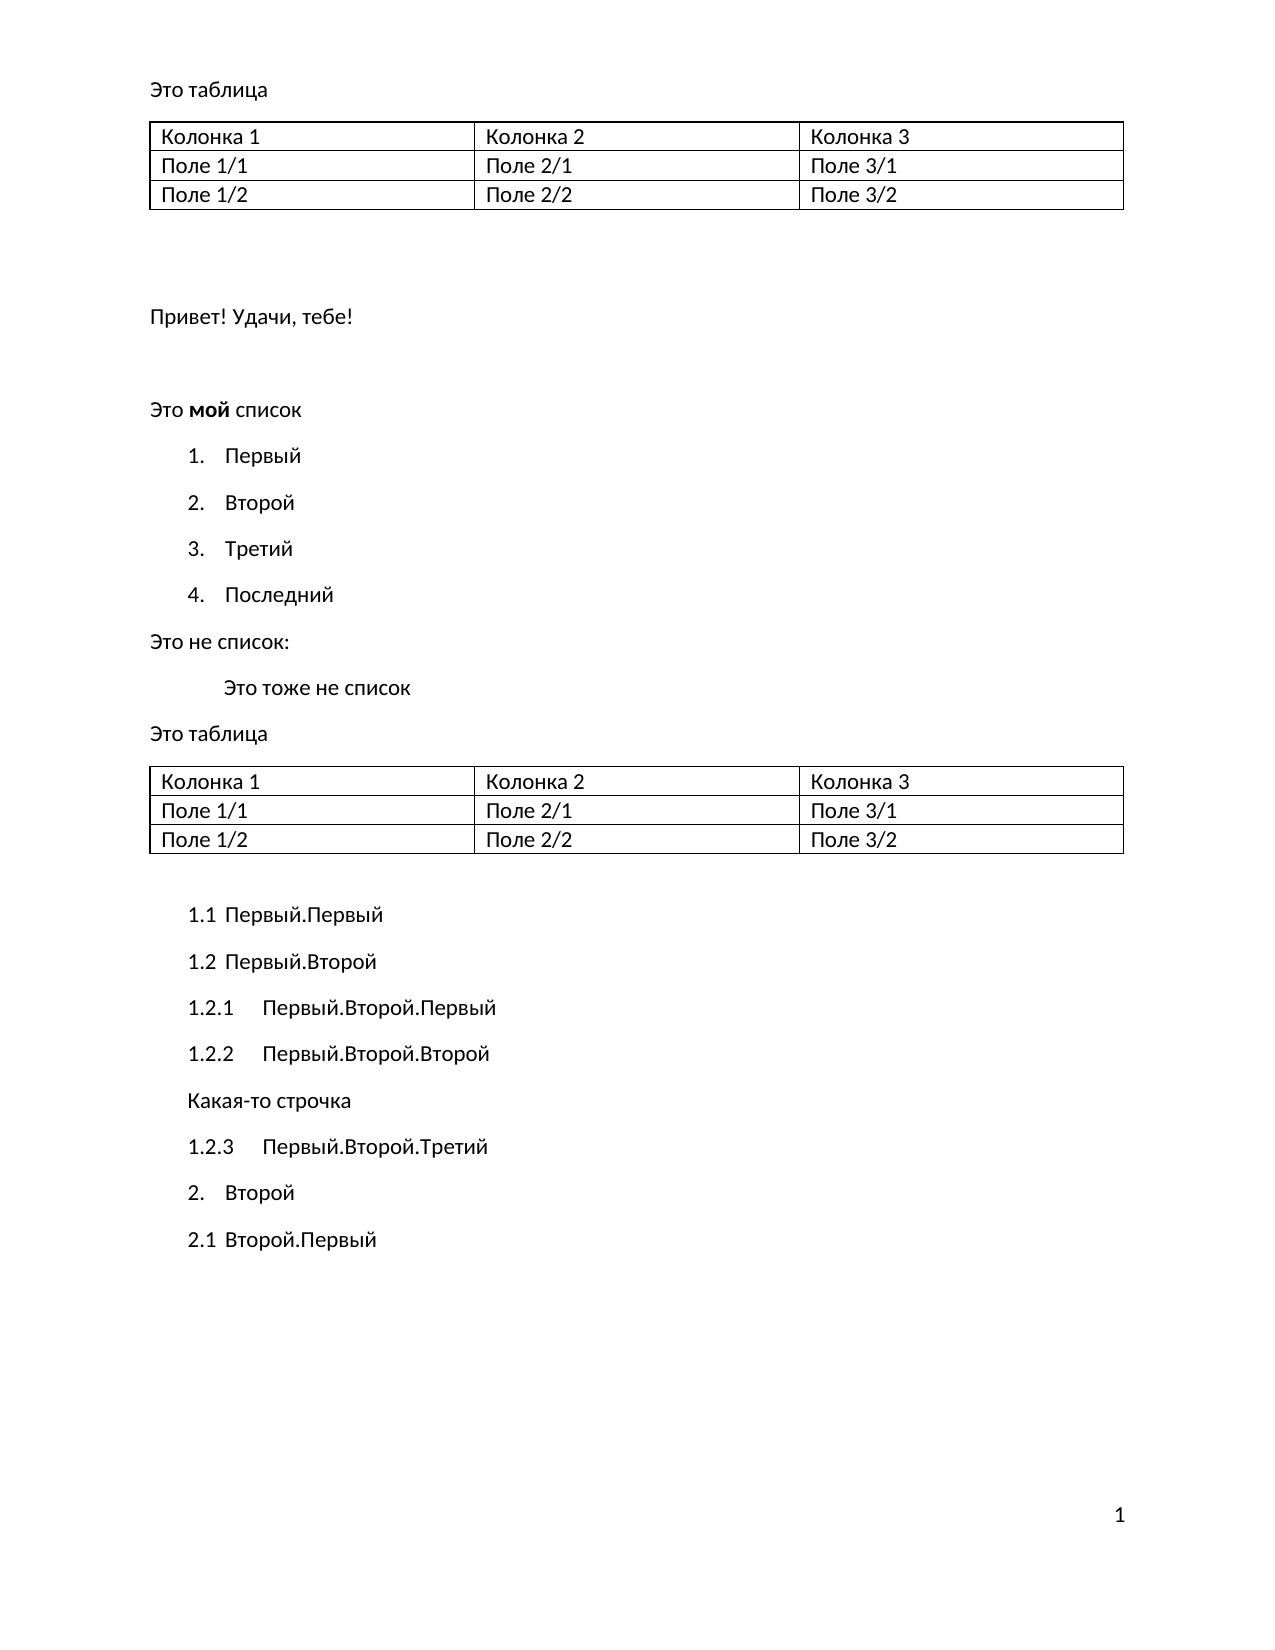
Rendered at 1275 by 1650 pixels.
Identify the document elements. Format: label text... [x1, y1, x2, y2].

table_header Колонка 1 [151, 767, 474, 795]
text Это таблица [150, 719, 1125, 747]
table_cell Поле 1/1 [151, 796, 474, 824]
list Первый.Второй.Второй [187, 1039, 1125, 1067]
table_cell Поле 3/1 [800, 796, 1123, 824]
text Какая-то строчка [187, 1086, 1125, 1114]
list Первый.Второй.Третий [187, 1132, 1125, 1160]
table_cell Поле 3/1 [800, 151, 1123, 179]
text Это мой список [150, 395, 1125, 423]
table_cell Поле 1/2 [151, 825, 474, 853]
table_cell Поле 2/2 [475, 181, 799, 208]
table_cell Поле 1/2 [151, 181, 474, 208]
table_cell Поле 2/2 [475, 825, 799, 853]
list Первый.Второй.Первый [187, 993, 1125, 1021]
list Второй [187, 488, 1125, 516]
text Это таблица [150, 75, 1125, 103]
table_header Колонка 1 [151, 123, 474, 150]
table_header Колонка 3 [800, 123, 1123, 150]
text Это не список: [150, 627, 1125, 655]
table_cell Поле 3/2 [800, 181, 1123, 208]
list Первый [187, 441, 1125, 469]
list Третий [187, 534, 1125, 562]
table_cell Поле 3/2 [800, 825, 1123, 853]
list Первый.Второй [187, 947, 1125, 975]
table_cell Поле 2/1 [475, 796, 799, 824]
list Второй [187, 1178, 1125, 1207]
table_header Колонка 2 [475, 123, 799, 150]
table_cell Поле 1/1 [151, 151, 474, 179]
list Последний [187, 580, 1125, 608]
text Это тоже не список [150, 673, 1125, 701]
table_header Колонка 2 [475, 767, 799, 795]
list Первый.Первый [187, 900, 1125, 928]
list Второй.Первый [187, 1225, 1125, 1253]
table_header Колонка 3 [800, 767, 1123, 795]
text Привет! Удачи, тебе! [150, 302, 1125, 330]
table_cell Поле 2/1 [475, 151, 799, 179]
